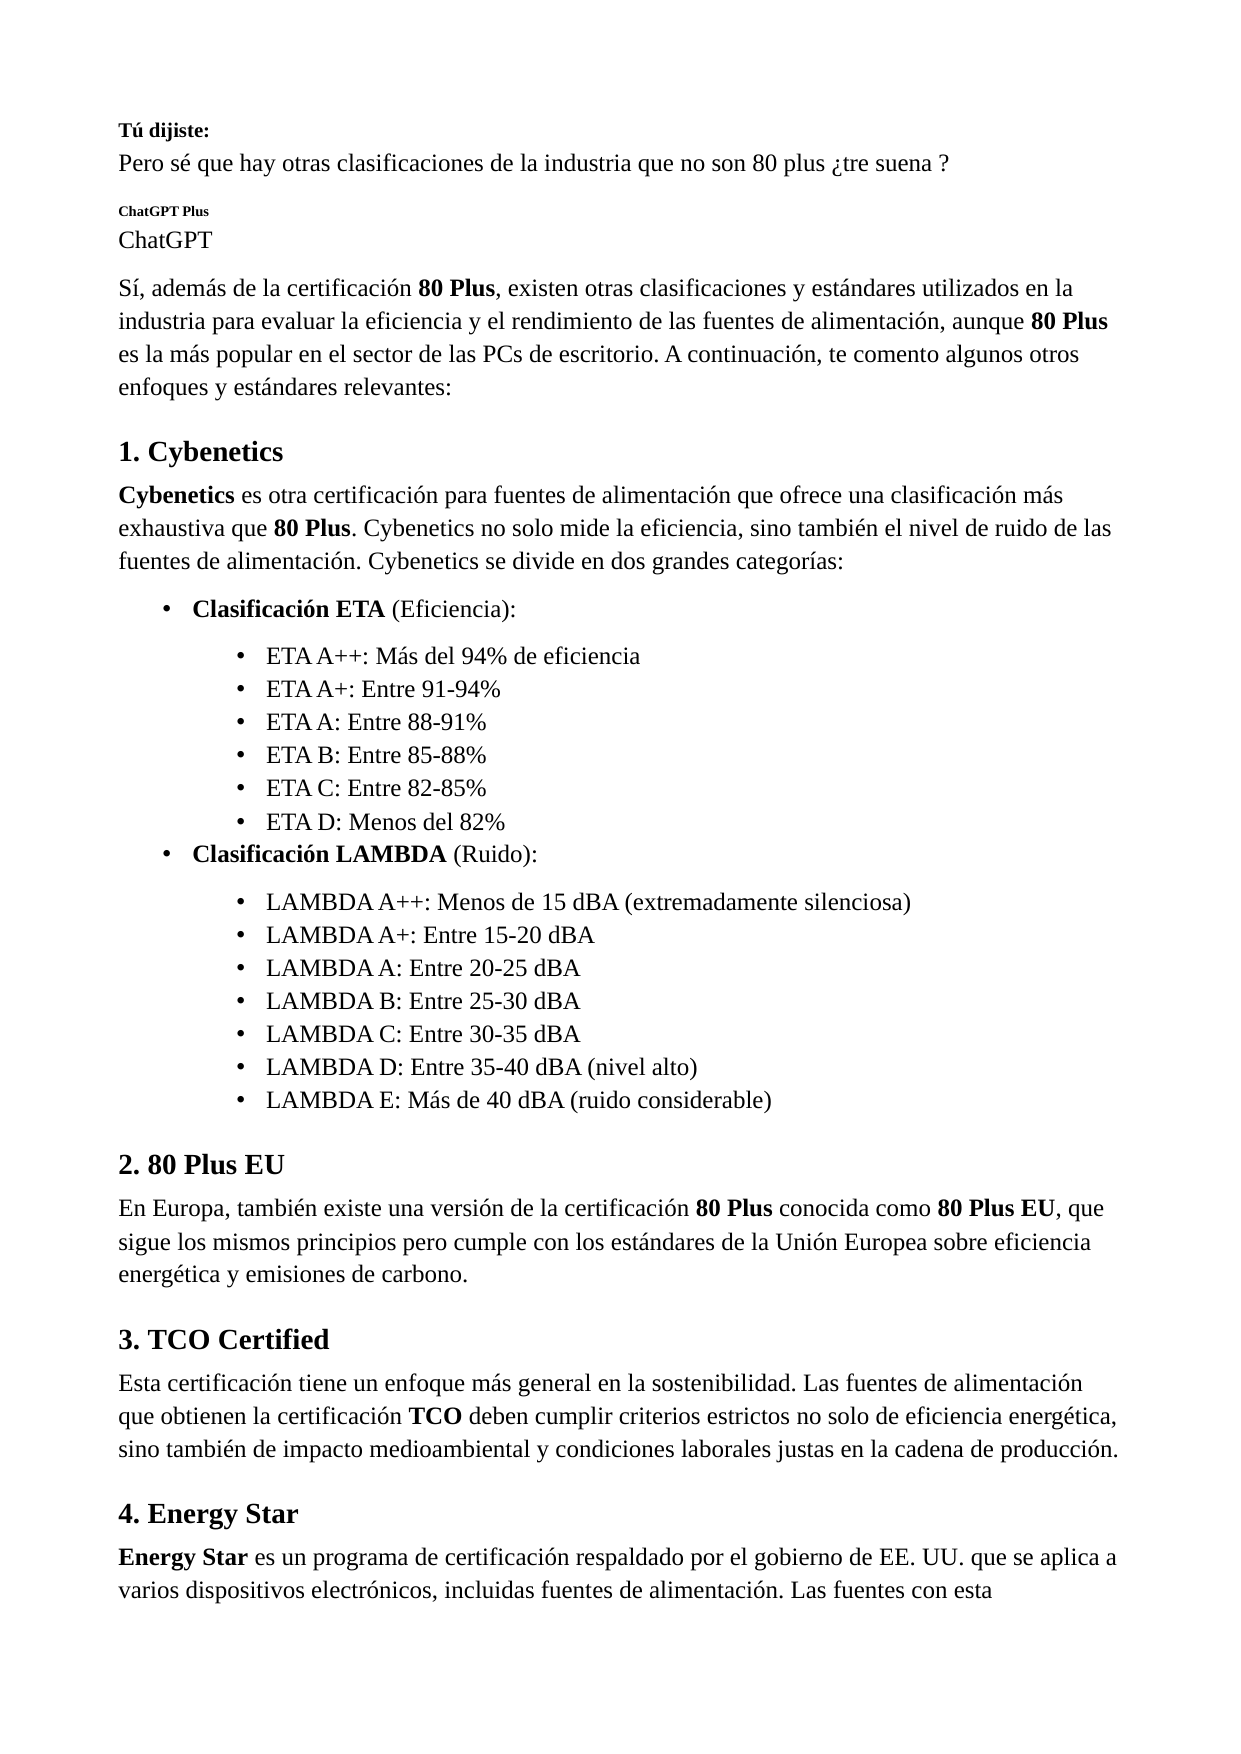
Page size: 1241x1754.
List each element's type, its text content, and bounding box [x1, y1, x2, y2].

list LAMBDA D: Entre 35-40 dBA (nivel alto) [236, 1052, 1122, 1081]
list LAMBDA A++: Menos de 15 dBA (extremadamente silenciosa) [236, 887, 1122, 916]
list ETA A+: Entre 91-94% [236, 674, 1122, 703]
text En Europa, también existe una versión de la certificación 80 Plus conocida como 80 Plus EU, que sigue los mismos principios pero cumple con los estándares de la Unión Europea sobre eficiencia energética y emisiones de carbono. [118, 1193, 1122, 1288]
list ETA A: Entre 88-91% [236, 707, 1122, 736]
list LAMBDA A+: Entre 15-20 dBA [236, 920, 1122, 949]
subtitle Tú dijiste: [118, 118, 1122, 142]
list LAMBDA E: Más de 40 dBA (ruido considerable) [236, 1085, 1122, 1114]
text ChatGPT [118, 225, 1122, 254]
subtitle ChatGPT Plus [118, 202, 1122, 219]
list ETA A++: Más del 94% de eficiencia [236, 641, 1122, 670]
subtitle 3. TCO Certified [118, 1322, 1122, 1355]
list LAMBDA B: Entre 25-30 dBA [236, 986, 1122, 1015]
subtitle 4. Energy Star [118, 1496, 1122, 1529]
list ETA C: Entre 82-85% [236, 773, 1122, 802]
text Cybenetics es otra certificación para fuentes de alimentación que ofrece una clasificación más exhaustiva que 80 Plus. Cybenetics no solo mide la eficiencia, sino también el nivel de ruido de las fuentes de alimentación. Cybenetics se divide en dos grandes categorías: [118, 480, 1122, 575]
text Energy Star es un programa de certificación respaldado por el gobierno de EE. UU. que se aplica a varios dispositivos electrónicos, incluidas fuentes de alimentación. Las fuentes con esta [118, 1542, 1122, 1604]
subtitle 1. Cybenetics [118, 434, 1122, 468]
list Clasificación LAMBDA (Ruido): [162, 839, 1122, 868]
subtitle 2. 80 Plus EU [118, 1147, 1122, 1181]
text Esta certificación tiene un enfoque más general en la sostenibilidad. Las fuentes de alimentación que obtienen la certificación TCO deben cumplir criterios estrictos no solo de eficiencia energética, sino también de impacto medioambiental y condiciones laborales justas en la cadena de producción. [118, 1368, 1122, 1463]
list ETA B: Entre 85-88% [236, 741, 1122, 769]
list LAMBDA A: Entre 20-25 dBA [236, 953, 1122, 982]
list Clasificación ETA (Eficiencia): [162, 594, 1122, 623]
text Sí, además de la certificación 80 Plus, existen otras clasificaciones y estándares utilizados en la industria para evaluar la eficiencia y el rendimiento de las fuentes de alimentación, aunque 80 Plus es la más popular en el sector de las PCs de escritorio. A continuación, te comento algunos otros enfoques y estándares relevantes: [118, 273, 1122, 401]
text Pero sé que hay otras clasificaciones de la industria que no son 80 plus ¿tre suena ? [118, 148, 1122, 177]
list LAMBDA C: Entre 30-35 dBA [236, 1019, 1122, 1048]
list ETA D: Menos del 82% [236, 807, 1122, 835]
